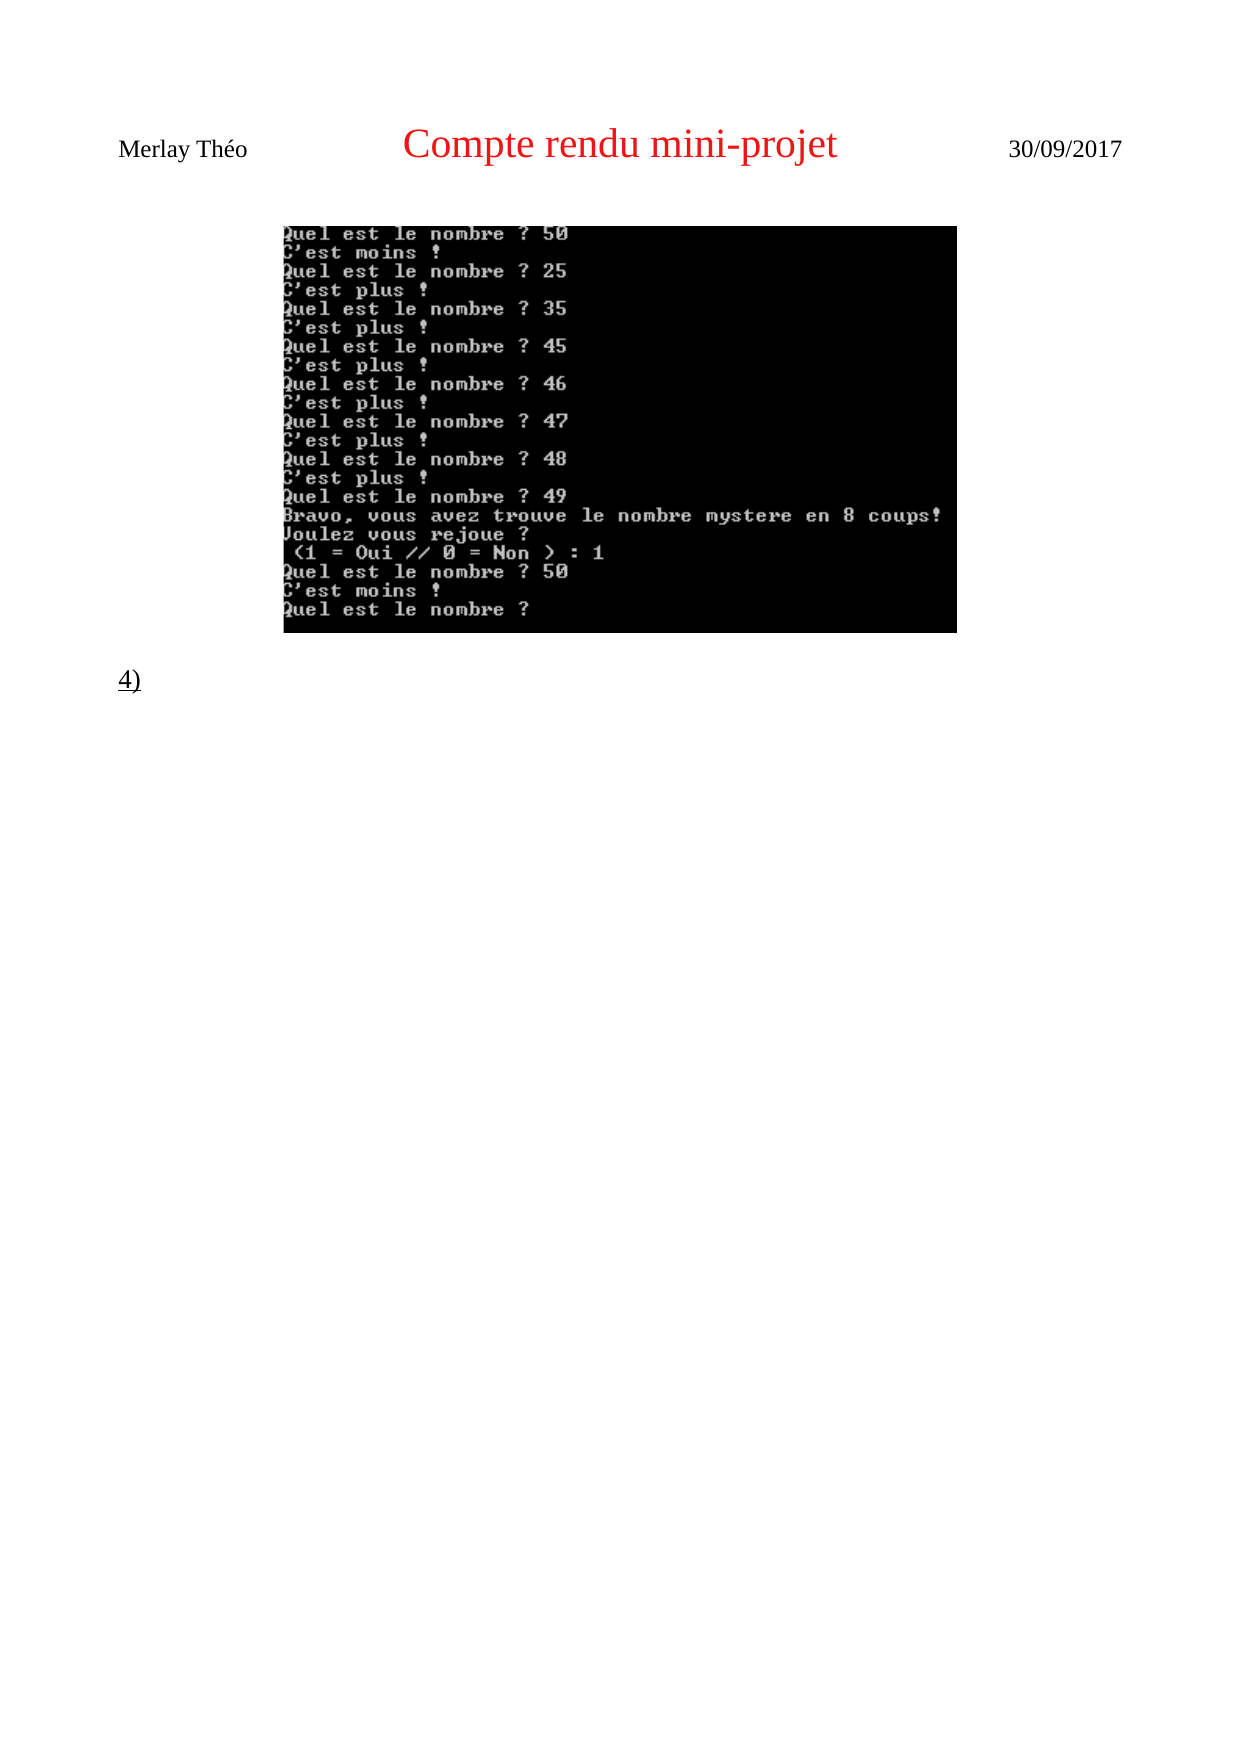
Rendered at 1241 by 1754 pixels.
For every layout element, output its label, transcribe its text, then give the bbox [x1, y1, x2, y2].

picture [283, 226, 957, 633]
text 4) [118, 663, 1122, 694]
